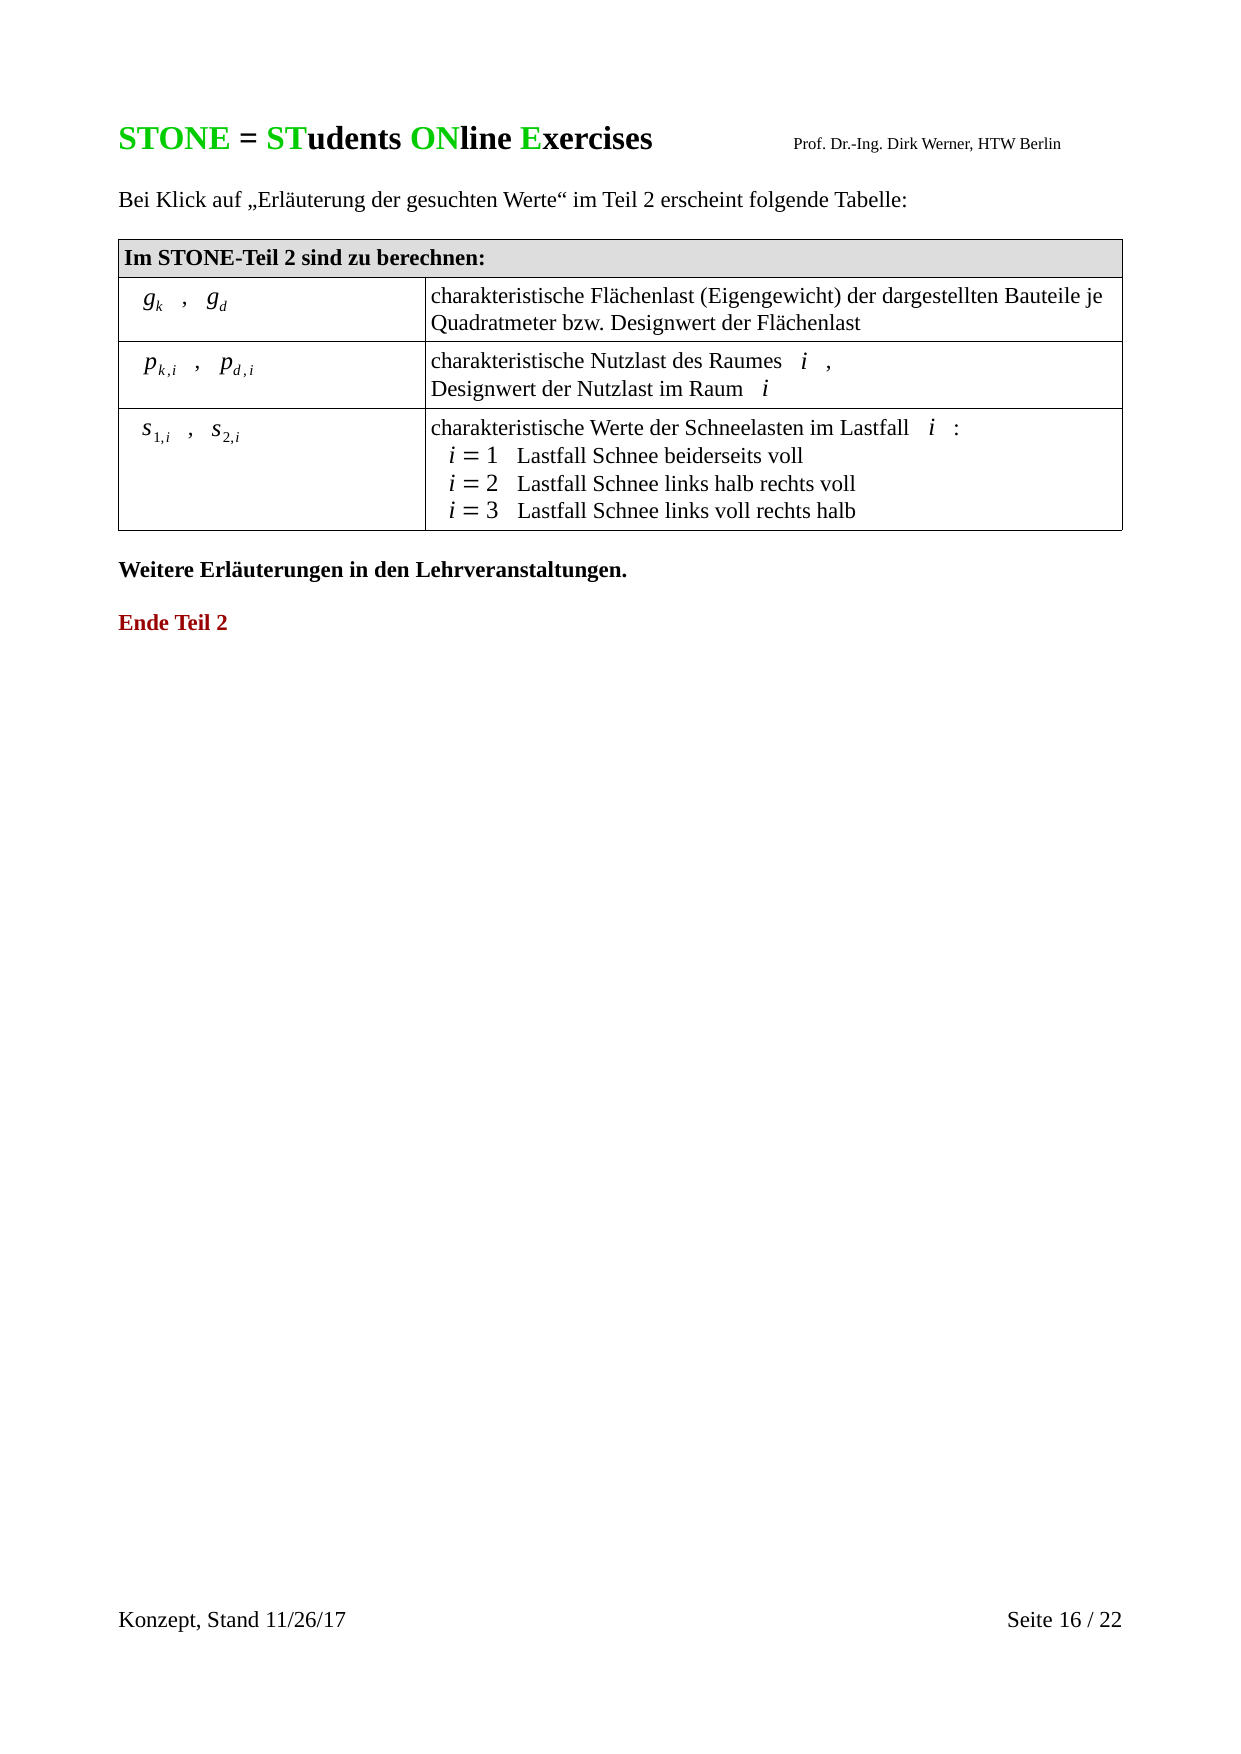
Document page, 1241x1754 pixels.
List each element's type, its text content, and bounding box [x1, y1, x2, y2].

text Bei Klick auf „Erläuterung der gesuchten Werte“ im Teil 2 erscheint folgende Tabelle: [118, 186, 1122, 212]
text Ende Teil 2 [118, 609, 1122, 635]
table_cell charakteristische Flächenlast (Eigengewicht) der dargestellten Bauteile je Quadratmeter bzw. Designwert der Flächenlast [426, 278, 1122, 341]
table_cell charakteristische Nutzlast des Raumes, Designwert der Nutzlast im Raum [426, 342, 1122, 408]
text Weitere Erläuterungen in den Lehrveranstaltungen. [118, 556, 1122, 582]
table_header Im STONE-Teil 2 sind zu berechnen: [119, 240, 1122, 277]
table_cell , [119, 409, 425, 529]
table_cell charakteristische Werte der Schneelasten im Lastfall: Lastfall Schnee beiderseits voll Lastfall Schnee links halb rechts voll Lastfall Schnee links voll rechts halb [426, 409, 1122, 529]
table_cell , [119, 342, 425, 408]
table_cell , [119, 278, 425, 341]
